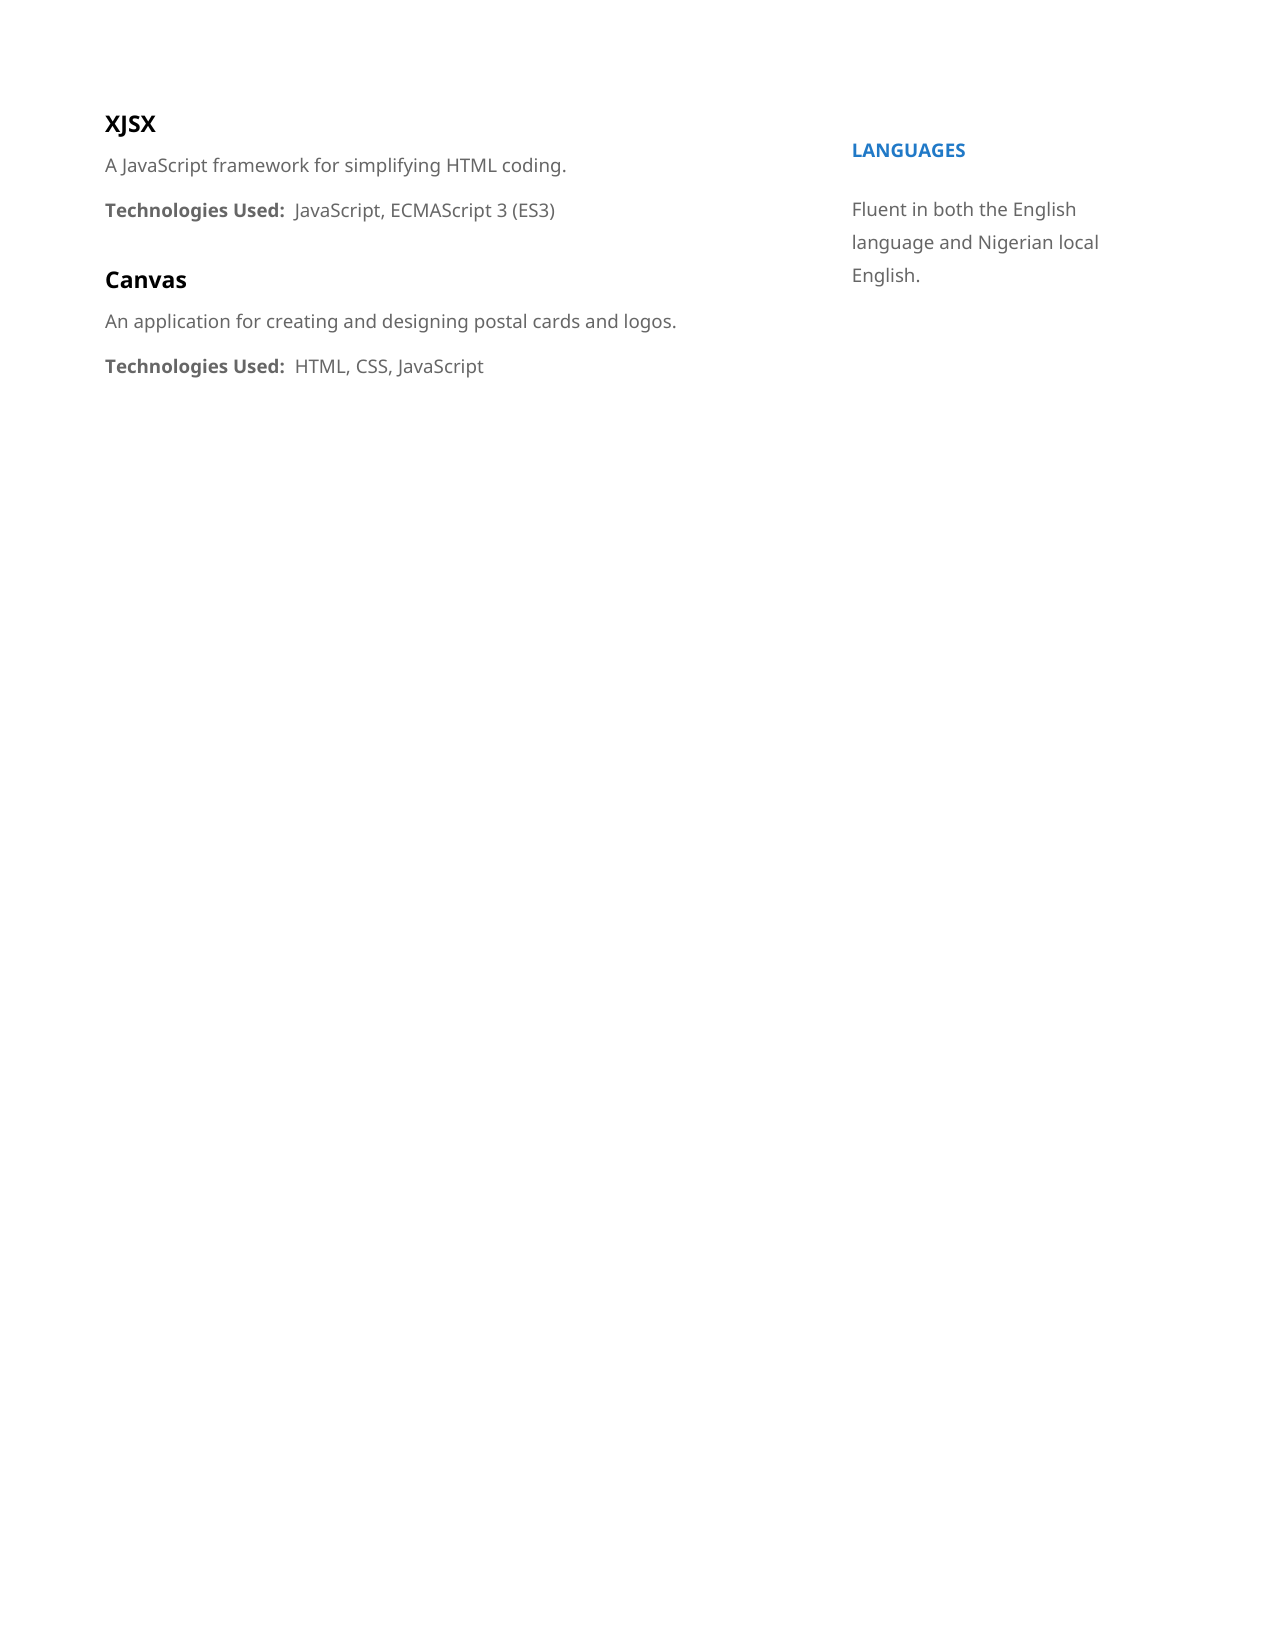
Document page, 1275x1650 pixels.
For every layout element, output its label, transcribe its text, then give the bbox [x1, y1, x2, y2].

table_cell LANGUAGES Fluent in both the English language and Nigerian local English. [837, 60, 1181, 394]
table_cell XJSX A JavaScript framework for simplifying HTML coding. Technologies Used: JavaScript, ECMAScript 3 (ES3) Canvas An application for creating and designing postal cards and logos. Technologies Used: HTML, CSS, JavaScript [90, 60, 837, 394]
